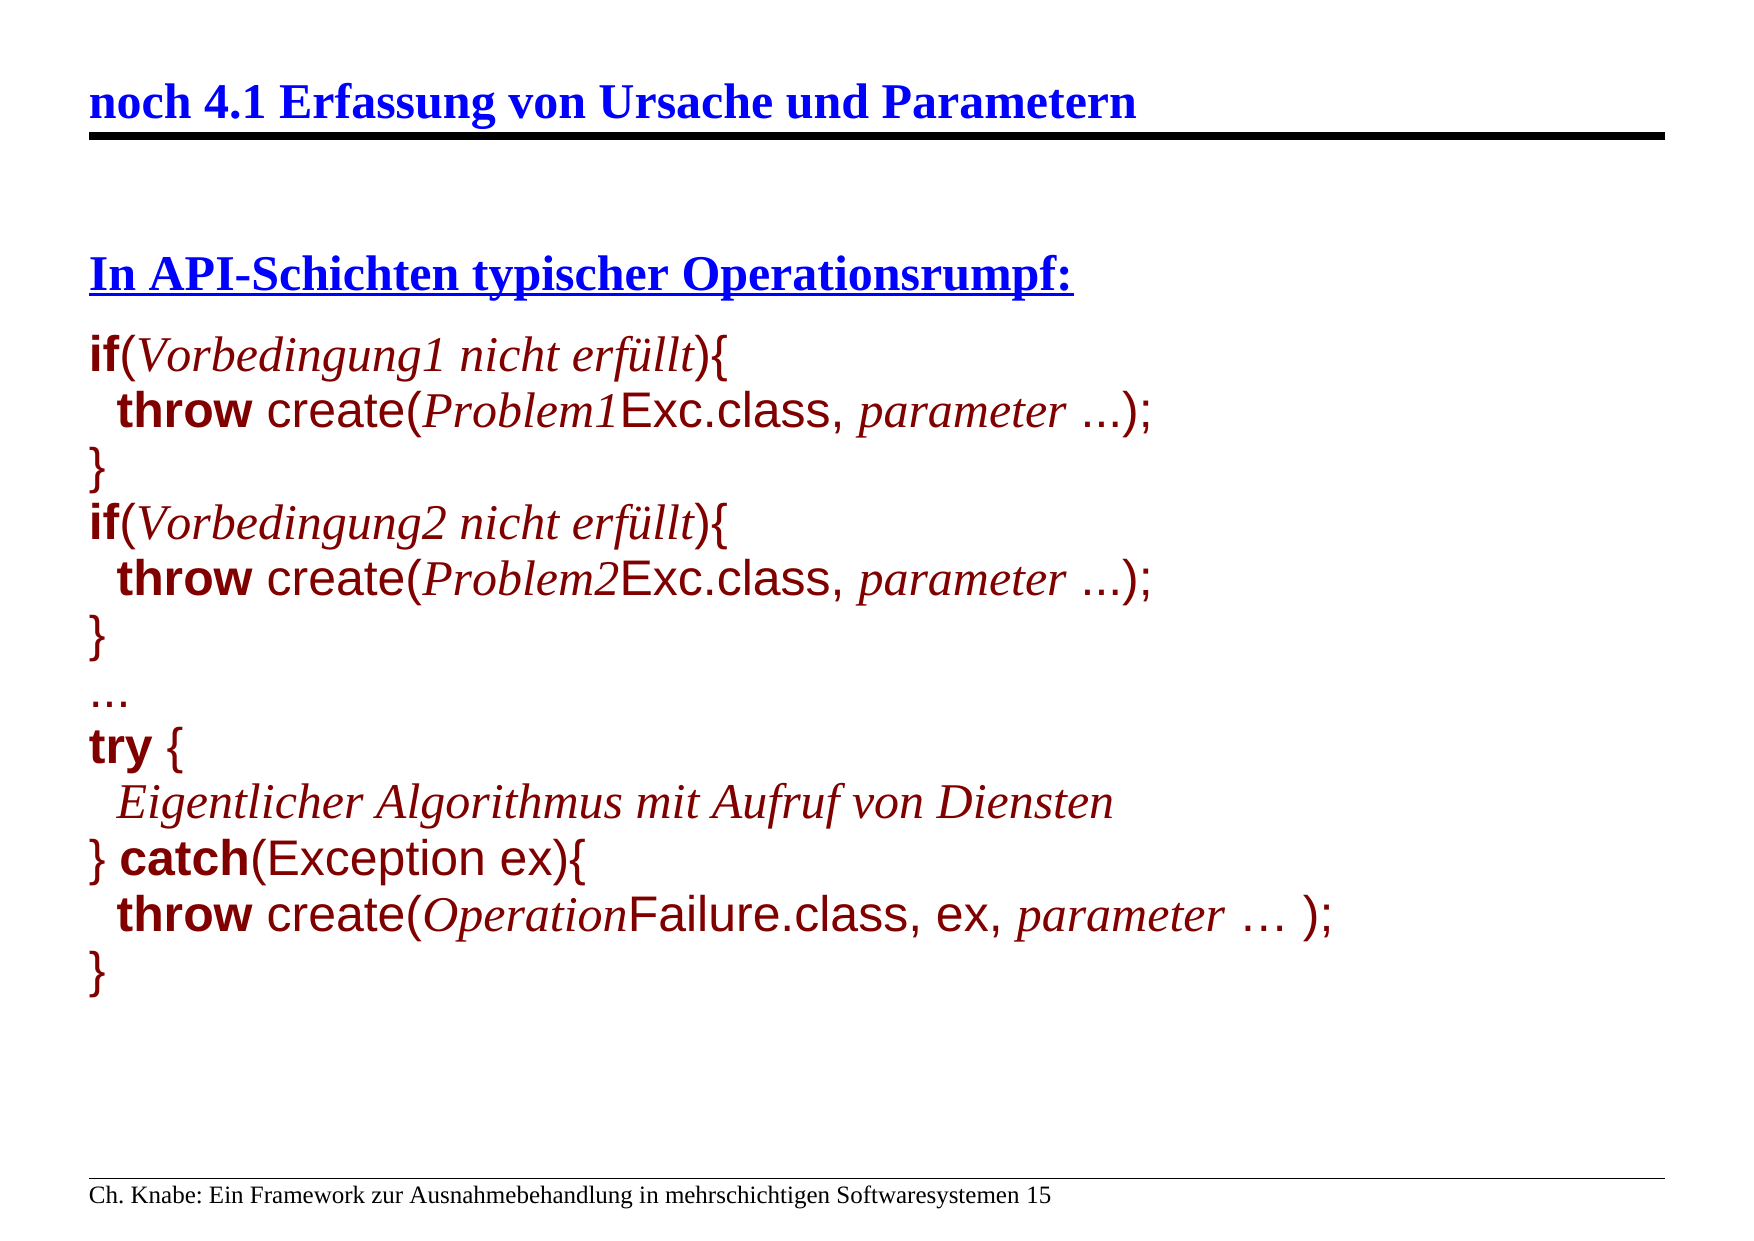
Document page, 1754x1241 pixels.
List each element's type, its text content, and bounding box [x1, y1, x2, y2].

text noch 4.1 Erfassung von Ursache und Parametern [89, 74, 1665, 132]
text In API-Schichten typischer Operationsrumpf: [89, 245, 1665, 301]
text if(Vorbedingung1 nicht erfüllt){ throw create(Problem1Exc.class, parameter ...); } if(Vorbedingung2 nicht erfüllt){ throw create(Problem2Exc.class, parameter ...); } ... try { Eigentlicher Algorithmus mit Aufruf von Diensten } catch(Exception ex){ throw create(OperationFailure.class, ex, parameter … ); } [89, 326, 1665, 998]
